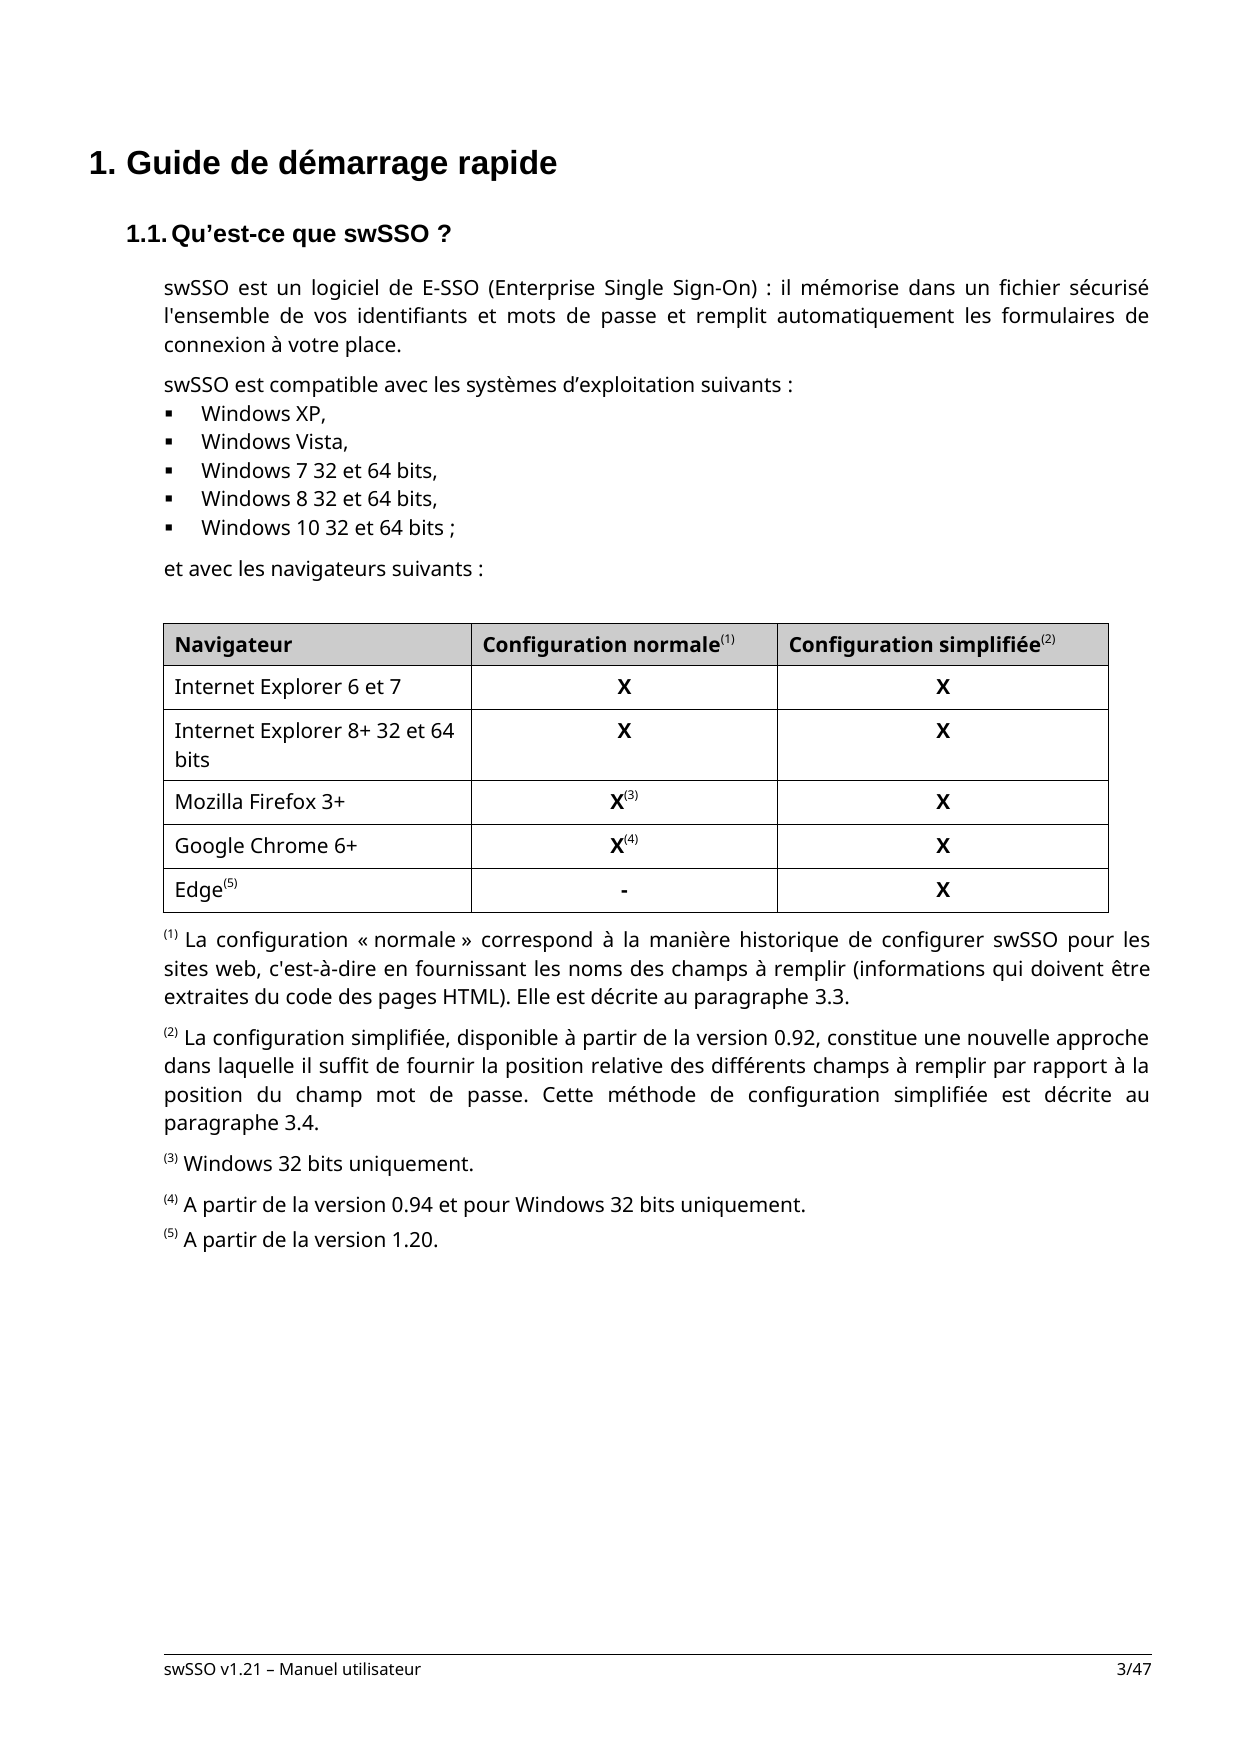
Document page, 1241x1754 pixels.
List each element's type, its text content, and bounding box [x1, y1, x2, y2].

table_cell X [472, 666, 777, 709]
table_header Configuration normale(1) [472, 624, 777, 665]
table_cell X [778, 710, 1108, 779]
table_cell X [778, 869, 1108, 912]
list Windows XP, [164, 399, 1152, 427]
table_header Configuration simplifiée(2) [778, 624, 1108, 665]
table_cell X [778, 781, 1108, 824]
table_cell X [472, 710, 777, 779]
list Windows 10 32 et 64 bits ; [164, 513, 1152, 541]
text (3) Windows 32 bits uniquement. [164, 1149, 1152, 1178]
text et avec les navigateurs suivants : [164, 554, 1152, 582]
text swSSO est un logiciel de E-SSO (Enterprise Single Sign-On) : il mémorise dans un fichier sécurisé l'ensemble de vos identifiants et mots de passe et remplit automatiquement les formulaires de connexion à votre place. [164, 273, 1152, 358]
list Windows 8 32 et 64 bits, [164, 484, 1152, 513]
text (5) A partir de la version 1.20. [164, 1225, 1152, 1253]
table_cell X(4) [472, 825, 777, 868]
list Windows 7 32 et 64 bits, [164, 456, 1152, 484]
table_cell - [472, 869, 777, 912]
text (2) La configuration simplifiée, disponible à partir de la version 0.92, constitue une nouvelle approche dans laquelle il suffit de fournir la position relative des différents champs à remplir par rapport à la position du champ mot de passe. Cette méthode de configuration simplifiée est décrite au paragraphe 3.4. [164, 1023, 1152, 1137]
table_cell X [778, 825, 1108, 868]
list Windows Vista, [164, 427, 1152, 456]
table_cell Edge(5) [164, 869, 471, 912]
subtitle Guide de démarrage rapide [89, 143, 1152, 182]
text (1) La configuration « normale » correspond à la manière historique de configurer swSSO pour les sites web, c'est-à-dire en fournissant les noms des champs à remplir (informations qui doivent être extraites du code des pages HTML). Elle est décrite au paragraphe 3.3. [164, 925, 1152, 1011]
text (4) A partir de la version 0.94 et pour Windows 32 bits uniquement. [164, 1190, 1152, 1219]
table_cell X [778, 666, 1108, 709]
text swSSO est compatible avec les systèmes d’exploitation suivants : [164, 371, 1152, 399]
table_cell Mozilla Firefox 3+ [164, 781, 471, 824]
table_header Navigateur [164, 624, 471, 665]
table_cell Internet Explorer 6 et 7 [164, 666, 471, 709]
table_cell Google Chrome 6+ [164, 825, 471, 868]
table_cell X(3) [472, 781, 777, 824]
subtitle Qu’est-ce que swSSO ? [126, 219, 1152, 248]
table_cell Internet Explorer 8+ 32 et 64 bits [164, 710, 471, 779]
